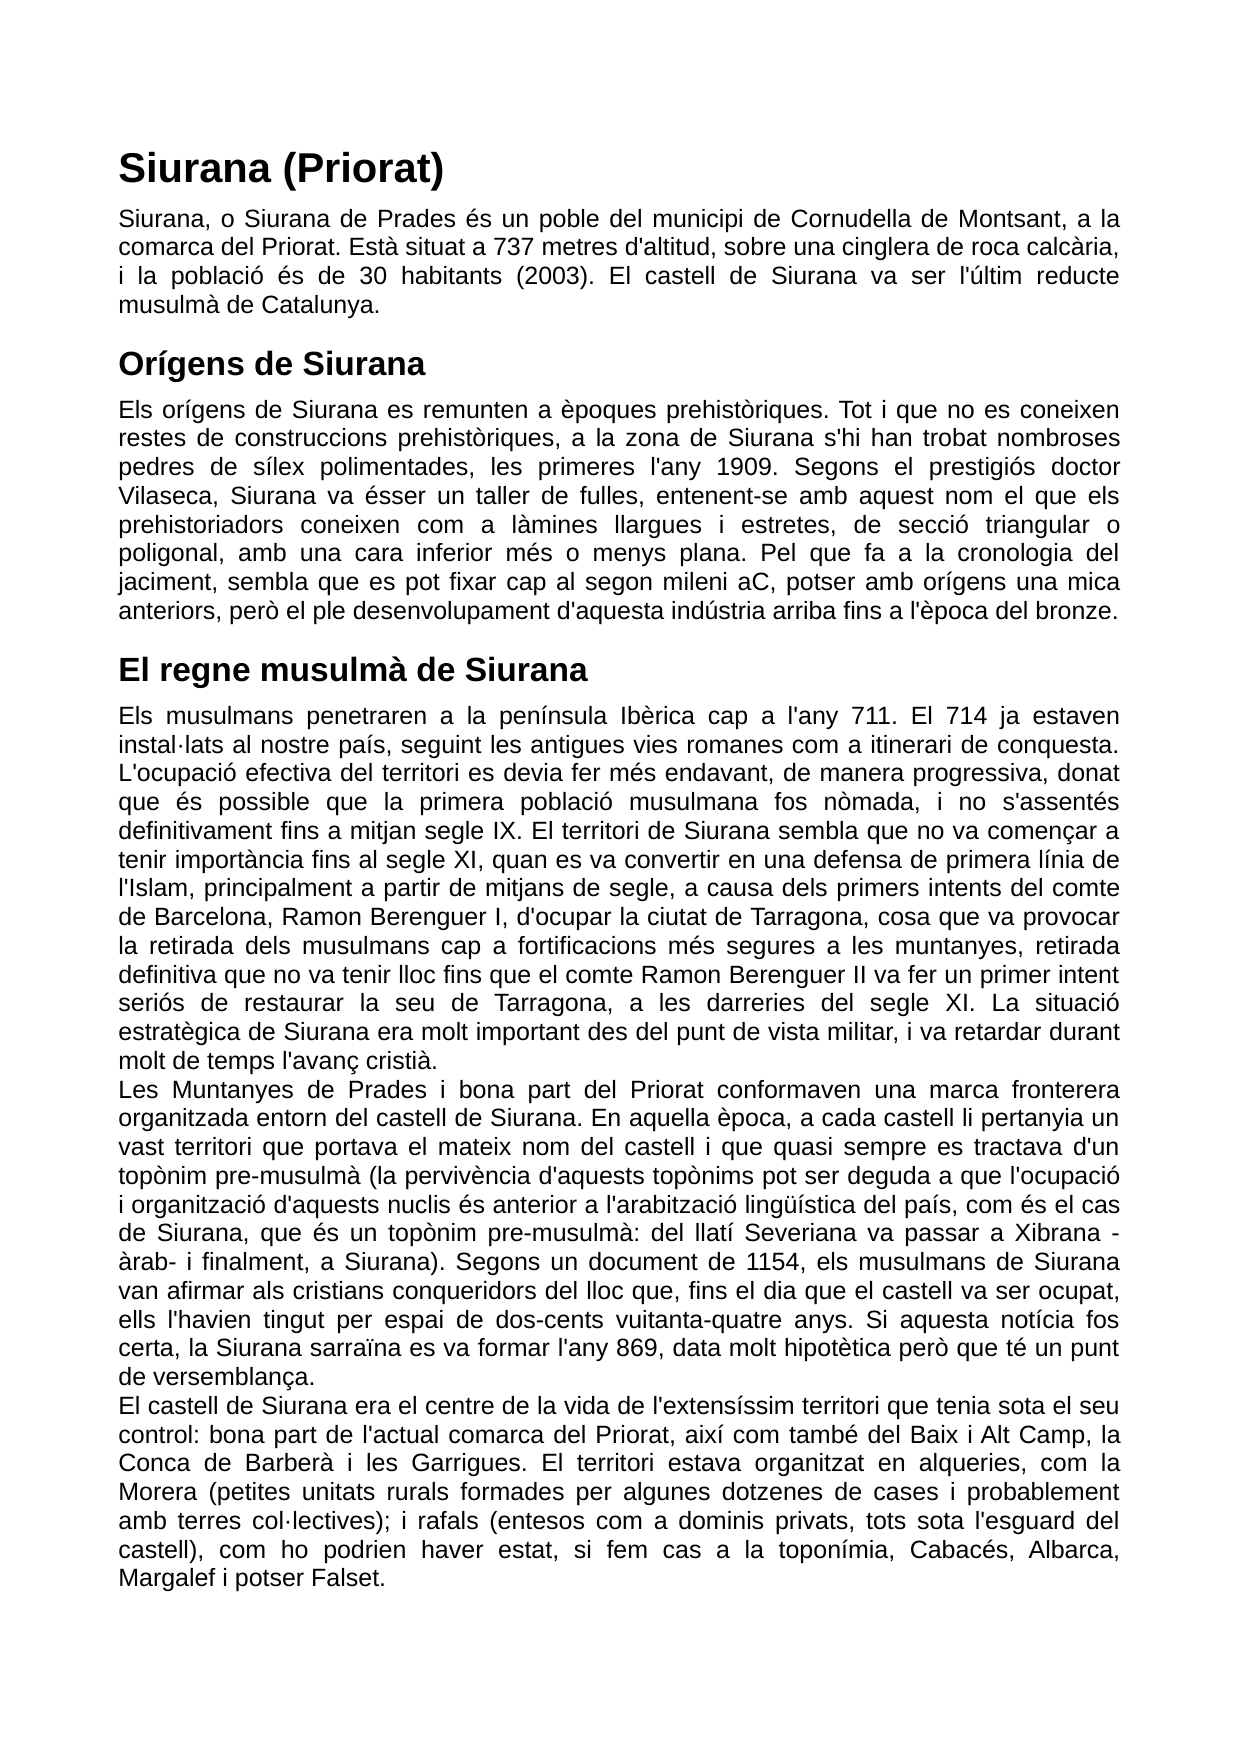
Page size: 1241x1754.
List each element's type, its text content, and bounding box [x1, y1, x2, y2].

text Els orígens de Siurana es remunten a èpoques prehistòriques. Tot i que no es coneixen restes de construccions prehistòriques, a la zona de Siurana s'hi han trobat nombroses pedres de sílex polimentades, les primeres l'any 1909. Segons el prestigiós doctor Vilaseca, Siurana va ésser un taller de fulles, entenent-se amb aquest nom el que els prehistoriadors coneixen com a làmines llargues i estretes, de secció triangular o poligonal, amb una cara inferior més o menys plana. Pel que fa a la cronologia del jaciment, sembla que es pot fixar cap al segon mileni aC, potser amb orígens una mica anteriors, però el ple desenvolupament d'aquesta indústria arriba fins a l'època del bronze. [118, 395, 1122, 625]
text Siurana, o Siurana de Prades és un poble del municipi de Cornudella de Montsant, a la comarca del Priorat. Està situat a 737 metres d'altitud, sobre una cinglera de roca calcària, i la població és de 30 habitants (2003). El castell de Siurana va ser l'últim reducte musulmà de Catalunya. [118, 203, 1122, 318]
subtitle Siurana (Priorat) [118, 143, 1122, 191]
subtitle Orígens de Siurana [118, 343, 1122, 382]
text El castell de Siurana era el centre de la vida de l'extensíssim territori que tenia sota el seu control: bona part de l'actual comarca del Priorat, així com també del Baix i Alt Camp, la Conca de Barberà i les Garrigues. El territori estava organitzat en alqueries, com la Morera (petites unitats rurals formades per algunes dotzenes de cases i probablement amb terres col·lectives); i rafals (entesos com a dominis privats, tots sota l'esguard del castell), com ho podrien haver estat, si fem cas a la toponímia, Cabacés, Albarca, Margalef i potser Falset. [118, 1391, 1122, 1592]
subtitle El regne musulmà de Siurana [118, 650, 1122, 688]
text Els musulmans penetraren a la península Ibèrica cap a l'any 711. El 714 ja estaven instal·lats al nostre país, seguint les antigues vies romanes com a itinerari de conquesta. L'ocupació efectiva del territori es devia fer més endavant, de manera progressiva, donat que és possible que la primera població musulmana fos nòmada, i no s'assentés definitivament fins a mitjan segle IX. El territori de Siurana sembla que no va començar a tenir importància fins al segle XI, quan es va convertir en una defensa de primera línia de l'Islam, principalment a partir de mitjans de segle, a causa dels primers intents del comte de Barcelona, Ramon Berenguer I, d'ocupar la ciutat de Tarragona, cosa que va provocar la retirada dels musulmans cap a fortificacions més segures a les muntanyes, retirada definitiva que no va tenir lloc fins que el comte Ramon Berenguer II va fer un primer intent seriós de restaurar la seu de Tarragona, a les darreries del segle XI. La situació estratègica de Siurana era molt important des del punt de vista militar, i va retardar durant molt de temps l'avanç cristià. [118, 701, 1122, 1074]
text Les Muntanyes de Prades i bona part del Priorat conformaven una marca fronterera organitzada entorn del castell de Siurana. En aquella època, a cada castell li pertanyia un vast territori que portava el mateix nom del castell i que quasi sempre es tractava d'un topònim pre-musulmà (la pervivència d'aquests topònims pot ser deguda a que l'ocupació i organització d'aquests nuclis és anterior a l'arabització lingüística del país, com és el cas de Siurana, que és un topònim pre-musulmà: del llatí Severiana va passar a Xibrana -àrab- i finalment, a Siurana). Segons un document de 1154, els musulmans de Siurana van afirmar als cristians conqueridors del lloc que, fins el dia que el castell va ser ocupat, ells l'havien tingut per espai de dos-cents vuitanta-quatre anys. Si aquesta notícia fos certa, la Siurana sarraïna es va formar l'any 869, data molt hipotètica però que té un punt de versemblança. [118, 1074, 1122, 1391]
